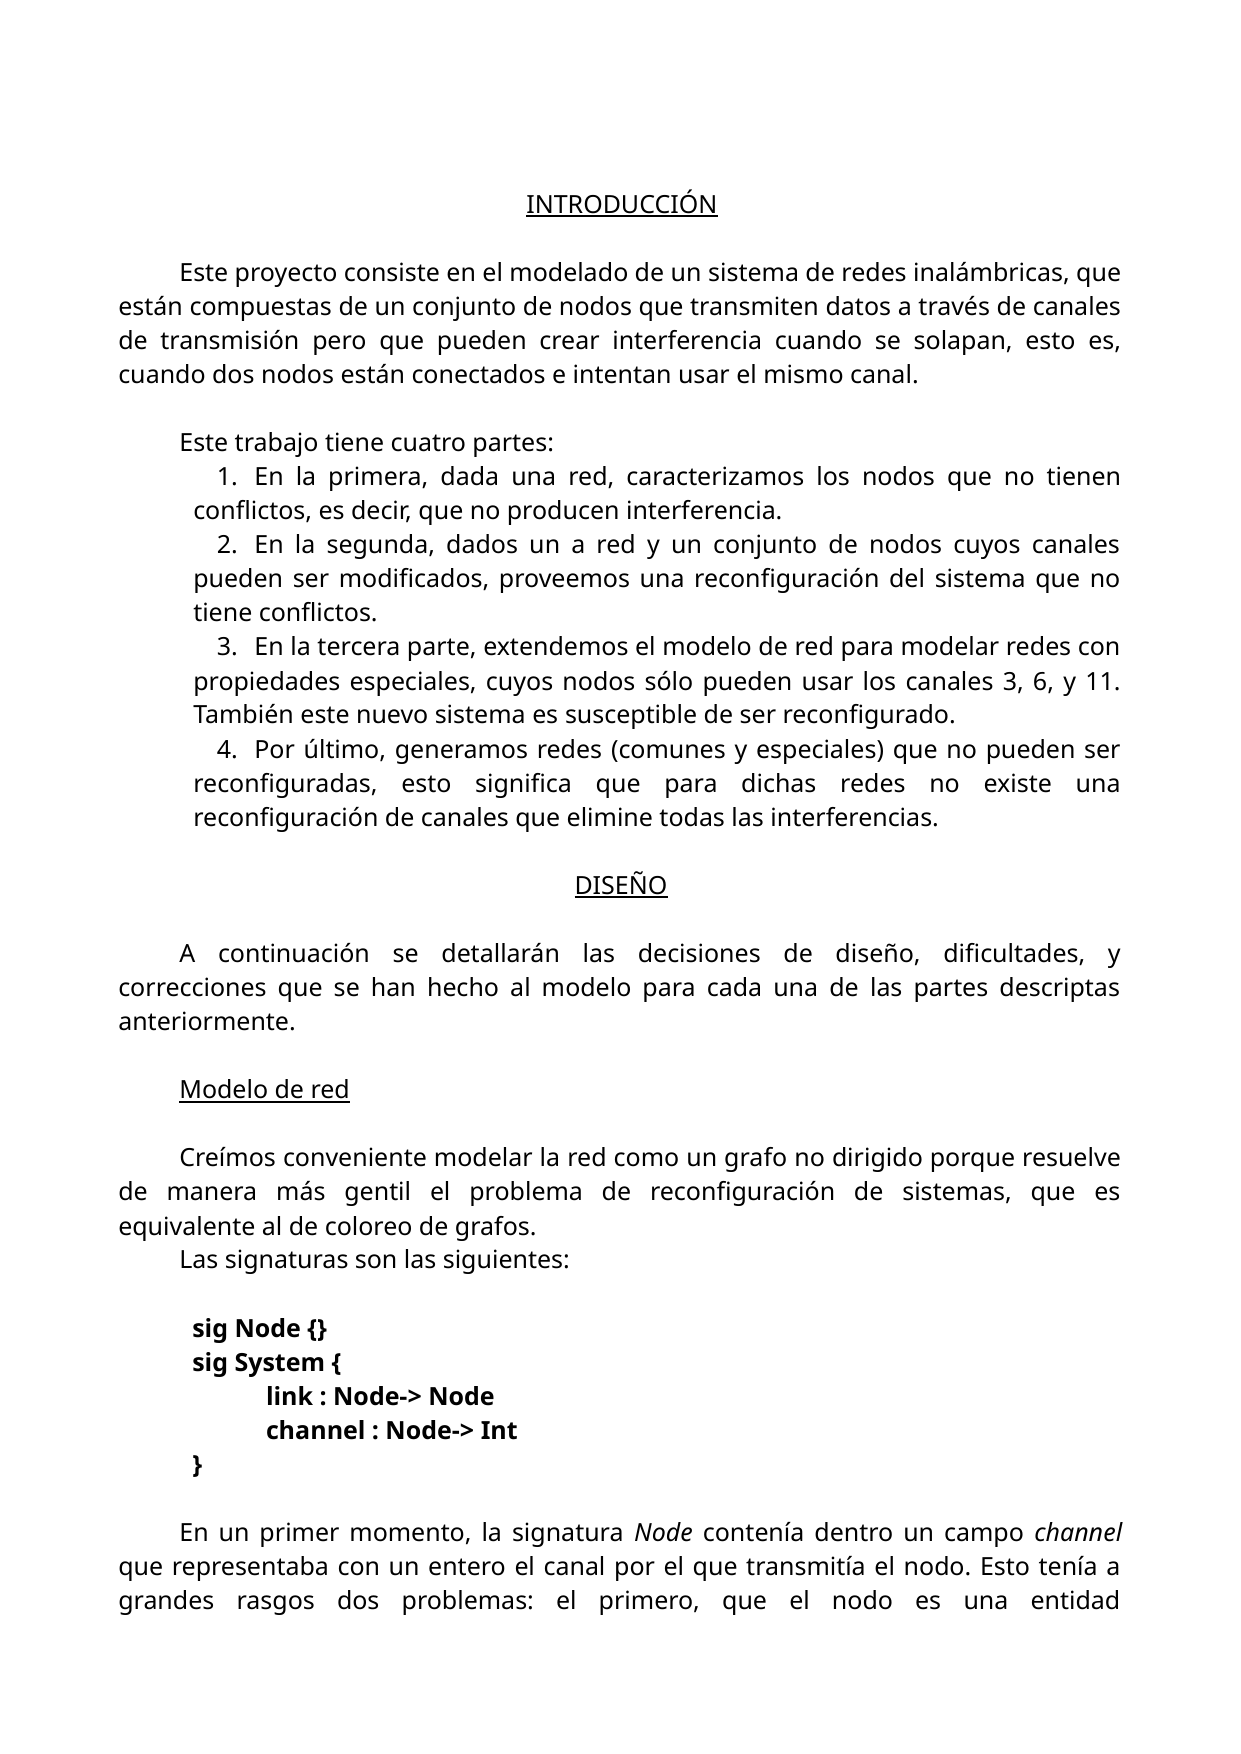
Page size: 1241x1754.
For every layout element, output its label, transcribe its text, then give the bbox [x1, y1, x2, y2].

text sig Node {} [118, 1310, 1122, 1344]
text channel : Node-> Int [118, 1412, 1122, 1447]
text link : Node-> Node [118, 1378, 1122, 1412]
text sig System { [118, 1344, 1122, 1378]
text Las signaturas son las siguientes: [118, 1242, 1122, 1276]
text En un primer momento, la signatura Node contenía dentro un campo channel que representaba con un entero el canal por el que transmitía el nodo. Esto tenía a grandes rasgos dos problemas: el primero, que el nodo es una entidad [118, 1515, 1122, 1617]
text A continuación se detallarán las decisiones de diseño, dificultades, y correcciones que se han hecho al modelo para cada una de las partes descriptas anteriormente. [118, 936, 1122, 1038]
list Por último, generamos redes (comunes y especiales) que no pueden ser reconfiguradas, esto significa que para dichas redes no existe una reconfiguración de canales que elimine todas las interferencias. [156, 731, 1122, 833]
text Modelo de red [118, 1072, 1122, 1106]
text Este trabajo tiene cuatro partes: [118, 425, 1122, 459]
text DISEÑO [118, 867, 1122, 902]
list En la tercera parte, extendemos el modelo de red para modelar redes con propiedades especiales, cuyos nodos sólo pueden usar los canales 3, 6, y 11. También este nuevo sistema es susceptible de ser reconfigurado. [156, 629, 1122, 731]
text Este proyecto consiste en el modelado de un sistema de redes inalámbricas, que están compuestas de un conjunto de nodos que transmiten datos a través de canales de transmisión pero que pueden crear interferencia cuando se solapan, esto es, cuando dos nodos están conectados e intentan usar el mismo canal. [118, 254, 1122, 391]
text } [118, 1447, 1122, 1481]
list En la primera, dada una red, caracterizamos los nodos que no tienen conflictos, es decir, que no producen interferencia. [156, 459, 1122, 527]
list En la segunda, dados un a red y un conjunto de nodos cuyos canales pueden ser modificados, proveemos una reconfiguración del sistema que no tiene conflictos. [156, 527, 1122, 629]
text Creímos conveniente modelar la red como un grafo no dirigido porque resuelve de manera más gentil el problema de reconfiguración de sistemas, que es equivalente al de coloreo de grafos. [118, 1140, 1122, 1242]
text INTRODUCCIÓN [118, 186, 1122, 220]
